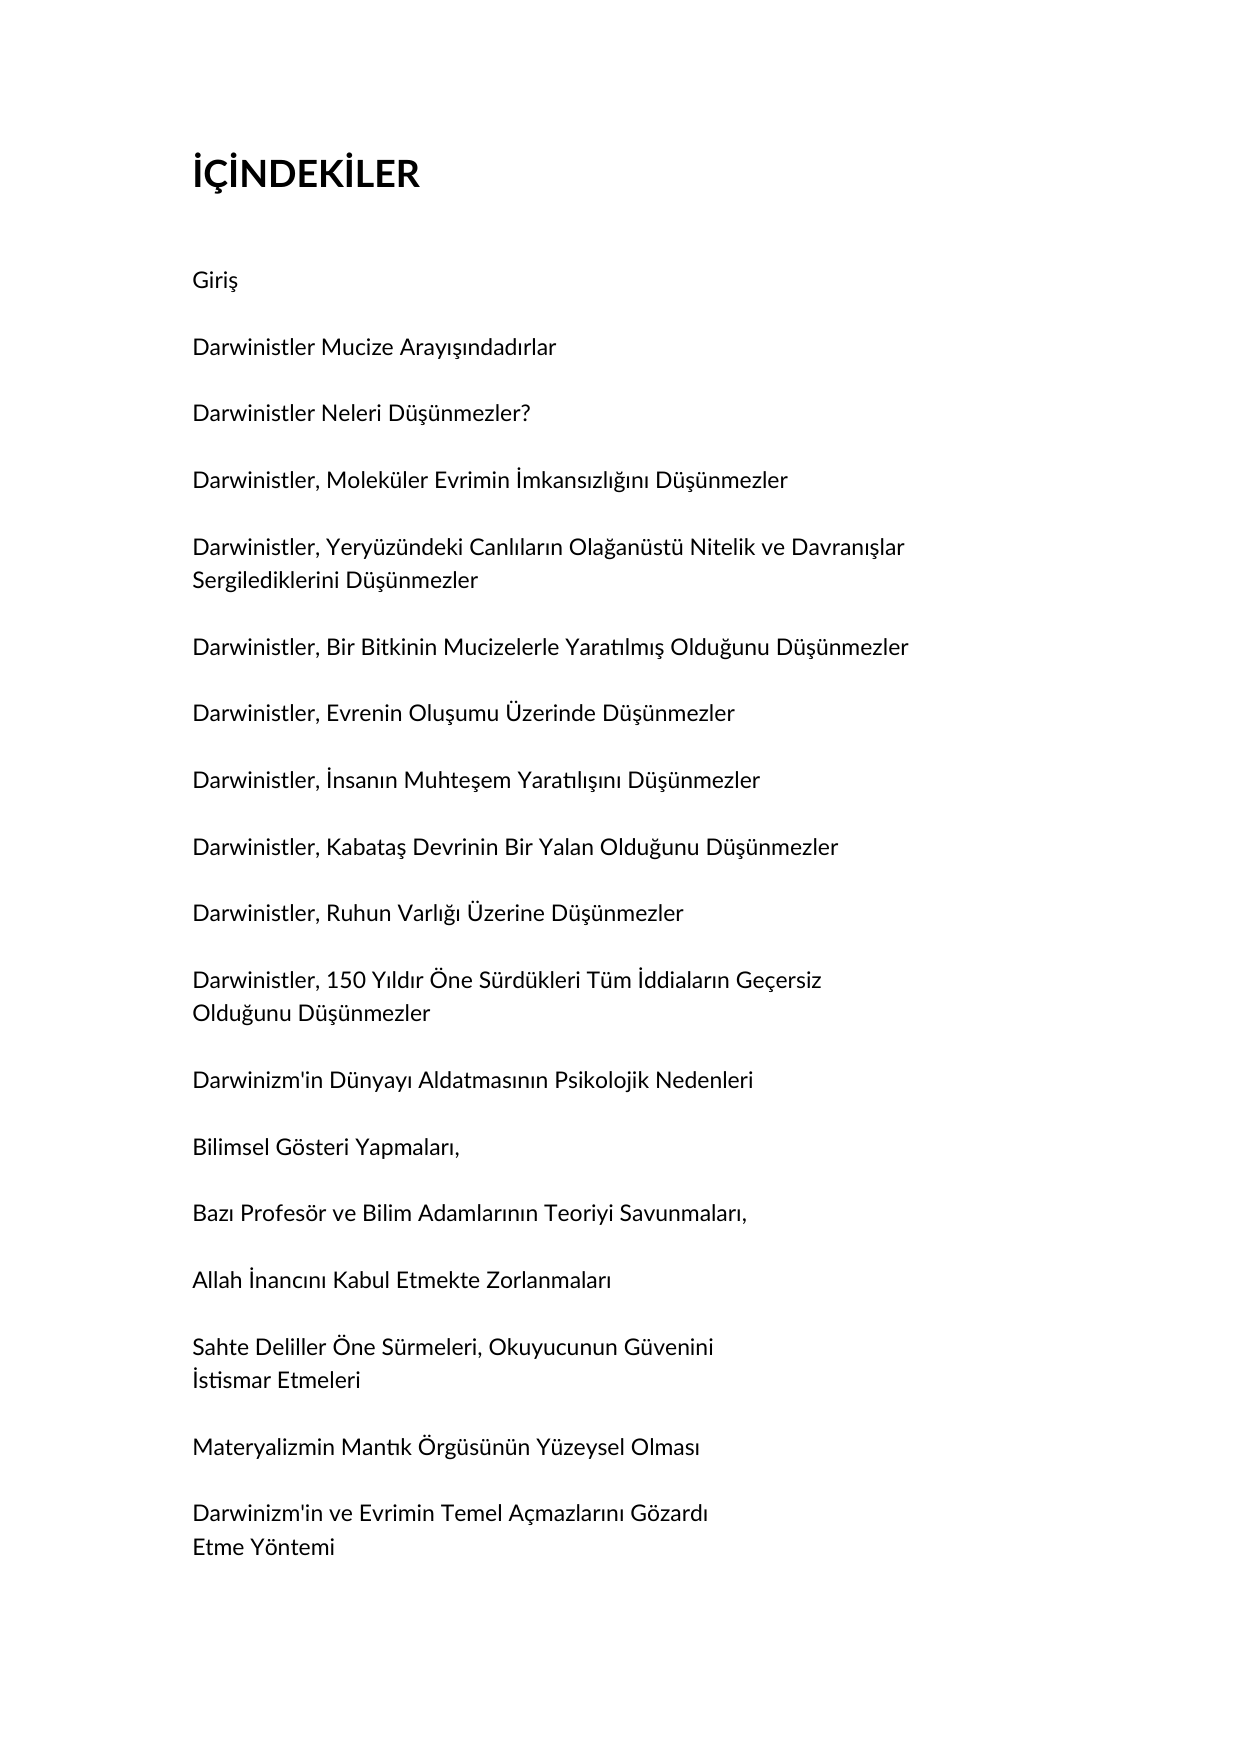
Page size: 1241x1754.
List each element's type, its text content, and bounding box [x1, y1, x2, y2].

text Darwinistler, Kabataş Devrinin Bir Yalan Olduğunu Düşünmezler [133, 828, 1123, 862]
text Darwinistler Neleri Düşünmezler? [133, 395, 1123, 428]
text Bilimsel Gösteri Yapmaları, [133, 1128, 1123, 1162]
text Darwinistler, İnsanın Muhteşem Yaratılışını Düşünmezler [133, 762, 1123, 795]
text Sahte Deliller Öne Sürmeleri, Okuyucunun Güvenini [133, 1328, 1123, 1362]
text Sergilediklerini Düşünmezler [133, 562, 1123, 595]
text Allah İnancını Kabul Etmekte Zorlanmaları [133, 1262, 1123, 1295]
text Darwinistler, Moleküler Evrimin İmkansızlığını Düşünmezler [133, 462, 1123, 495]
text Darwinizm'in ve Evrimin Temel Açmazlarını Gözardı [133, 1495, 1123, 1528]
text Olduğunu Düşünmezler [133, 995, 1123, 1028]
text Etme Yöntemi [133, 1528, 1123, 1562]
text Darwinizm'in Dünyayı Aldatmasının Psikolojik Nedenleri [133, 1062, 1123, 1095]
text Materyalizmin Mantık Örgüsünün Yüzeysel Olması [133, 1428, 1123, 1462]
text Giriş [133, 262, 1123, 295]
text Darwinistler, Yeryüzündeki Canlıların Olağanüstü Nitelik ve Davranışlar [133, 528, 1123, 562]
text Bazı Profesör ve Bilim Adamlarının Teoriyi Savunmaları, [133, 1195, 1123, 1228]
text Darwinistler, Ruhun Varlığı Üzerine Düşünmezler [133, 895, 1123, 928]
text Darwinistler Mucize Arayışındadırlar [133, 328, 1123, 362]
text İÇİNDEKİLER [133, 150, 1123, 195]
text Darwinistler, Bir Bitkinin Mucizelerle Yaratılmış Olduğunu Düşünmezler [133, 628, 1123, 662]
text İstismar Etmeleri [133, 1362, 1123, 1395]
text Darwinistler, 150 Yıldır Öne Sürdükleri Tüm İddiaların Geçersiz [133, 962, 1123, 995]
text Darwinistler, Evrenin Oluşumu Üzerinde Düşünmezler [133, 695, 1123, 728]
